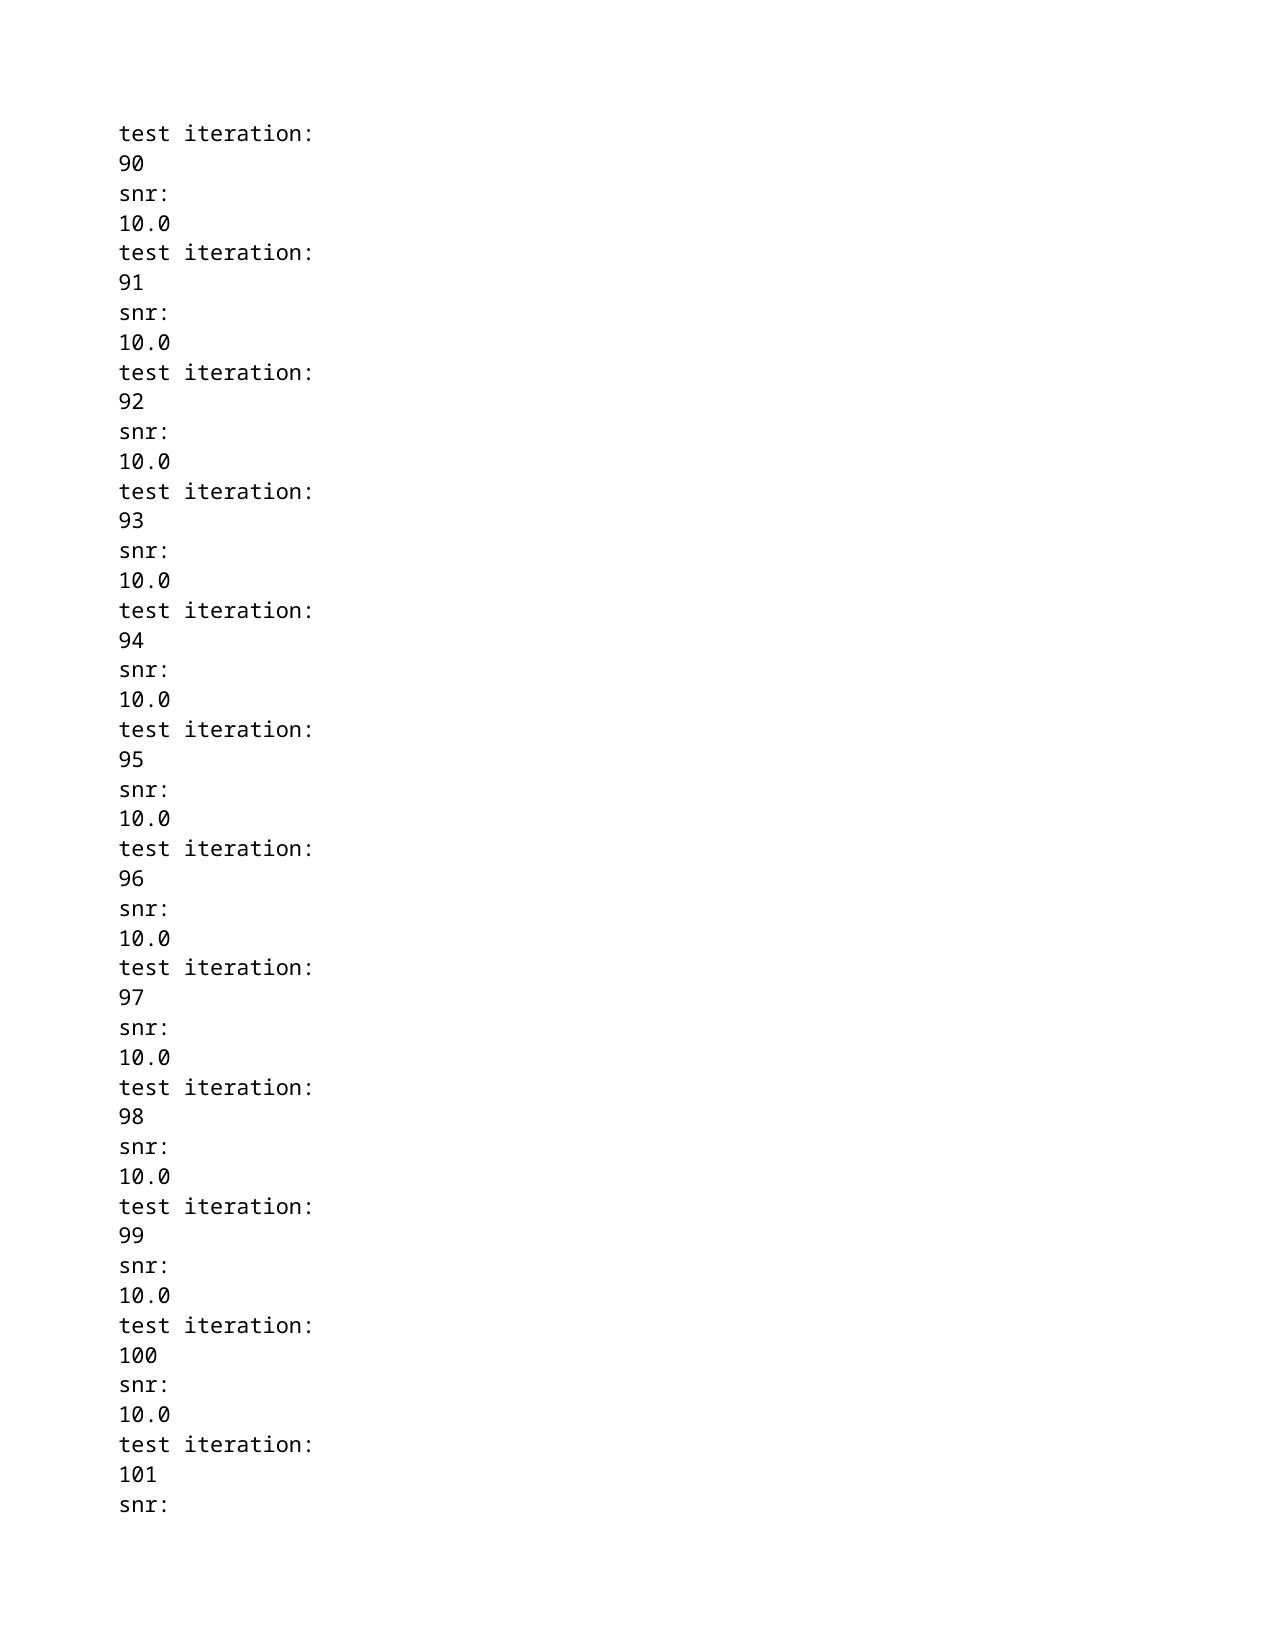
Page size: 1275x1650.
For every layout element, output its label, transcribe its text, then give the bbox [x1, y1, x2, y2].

text 10.0 [118, 207, 1157, 237]
text snr: [118, 1131, 1157, 1161]
text test iteration: [118, 476, 1157, 505]
text snr: [118, 1369, 1157, 1399]
text snr: [118, 535, 1157, 565]
text 10.0 [118, 803, 1157, 833]
text 10.0 [118, 922, 1157, 952]
text 96 [118, 863, 1157, 893]
text test iteration: [118, 1191, 1157, 1220]
text snr: [118, 178, 1157, 207]
text 93 [118, 505, 1157, 535]
text snr: [118, 773, 1157, 803]
text 10.0 [118, 1042, 1157, 1071]
text test iteration: [118, 1310, 1157, 1339]
text 10.0 [118, 1399, 1157, 1429]
text test iteration: [118, 833, 1157, 863]
text 10.0 [118, 684, 1157, 714]
text test iteration: [118, 237, 1157, 267]
text test iteration: [118, 714, 1157, 744]
text 101 [118, 1459, 1157, 1488]
text snr: [118, 654, 1157, 684]
text snr: [118, 1488, 1157, 1518]
text 99 [118, 1220, 1157, 1250]
text test iteration: [118, 1429, 1157, 1459]
text snr: [118, 416, 1157, 446]
text 97 [118, 982, 1157, 1012]
text test iteration: [118, 595, 1157, 624]
text 95 [118, 744, 1157, 773]
text 10.0 [118, 1280, 1157, 1310]
text 92 [118, 386, 1157, 416]
text 10.0 [118, 565, 1157, 595]
text 90 [118, 148, 1157, 178]
text test iteration: [118, 952, 1157, 982]
text snr: [118, 1250, 1157, 1280]
text 10.0 [118, 446, 1157, 476]
text snr: [118, 893, 1157, 922]
text snr: [118, 1012, 1157, 1042]
text snr: [118, 297, 1157, 327]
text 98 [118, 1101, 1157, 1131]
text test iteration: [118, 1071, 1157, 1101]
text 10.0 [118, 1161, 1157, 1191]
text test iteration: [118, 118, 1157, 148]
text test iteration: [118, 356, 1157, 386]
text 100 [118, 1339, 1157, 1369]
text 91 [118, 267, 1157, 297]
text 10.0 [118, 327, 1157, 356]
text 94 [118, 624, 1157, 654]
